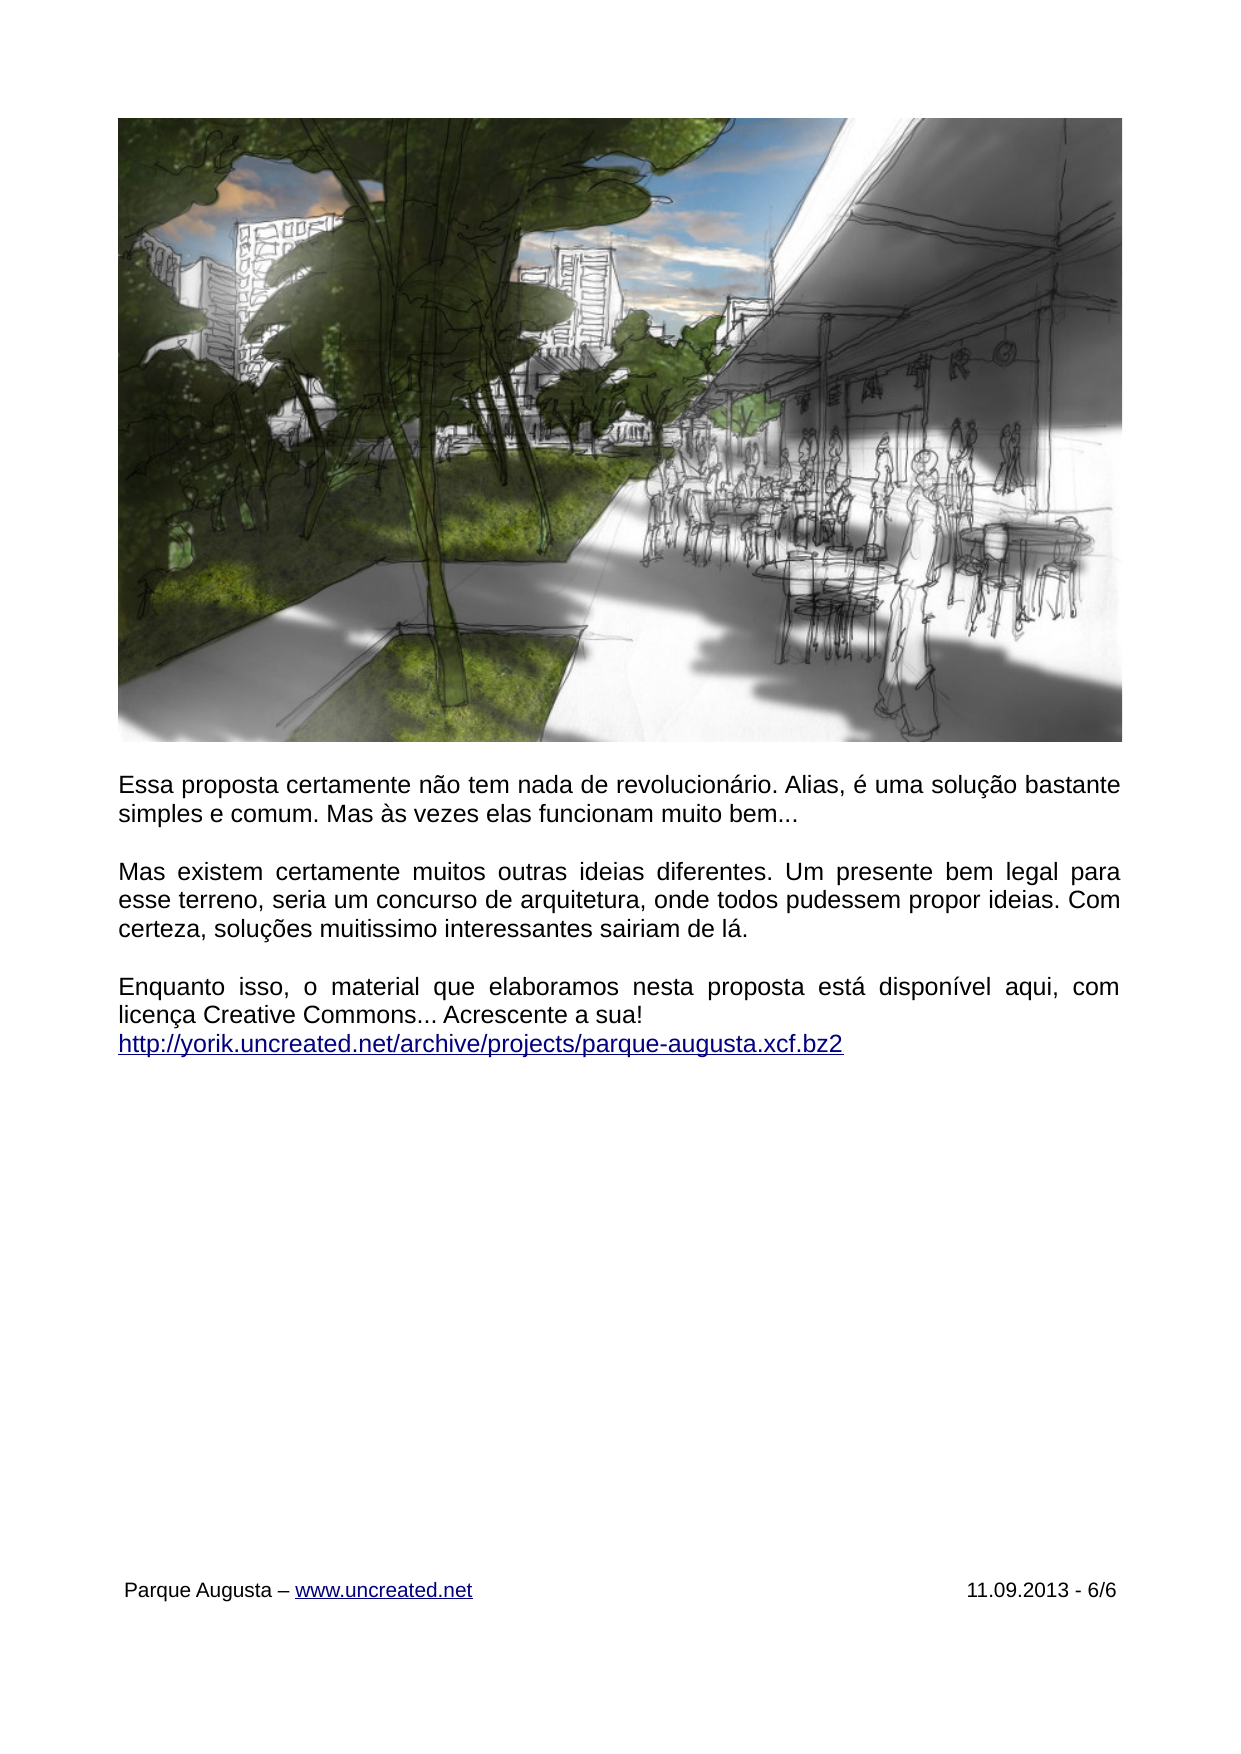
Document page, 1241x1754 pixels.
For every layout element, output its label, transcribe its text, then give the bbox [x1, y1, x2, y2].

text Mas existem certamente muitos outras ideias diferentes. Um presente bem legal para esse terreno, seria um concurso de arquitetura, onde todos pudessem propor ideias. Com certeza, soluções muitissimo interessantes sairiam de lá. [118, 857, 1122, 943]
picture [118, 118, 1123, 742]
text Enquanto isso, o material que elaboramos nesta proposta está disponível aqui, com licença Creative Commons... Acrescente a sua! [118, 972, 1122, 1029]
text http://yorik.uncreated.net/archive/projects/parque-augusta.xcf.bz2 [118, 1029, 1122, 1058]
text Essa proposta certamente não tem nada de revolucionário. Alias, é uma solução bastante simples e comum. Mas às vezes elas funcionam muito bem... [118, 771, 1122, 828]
